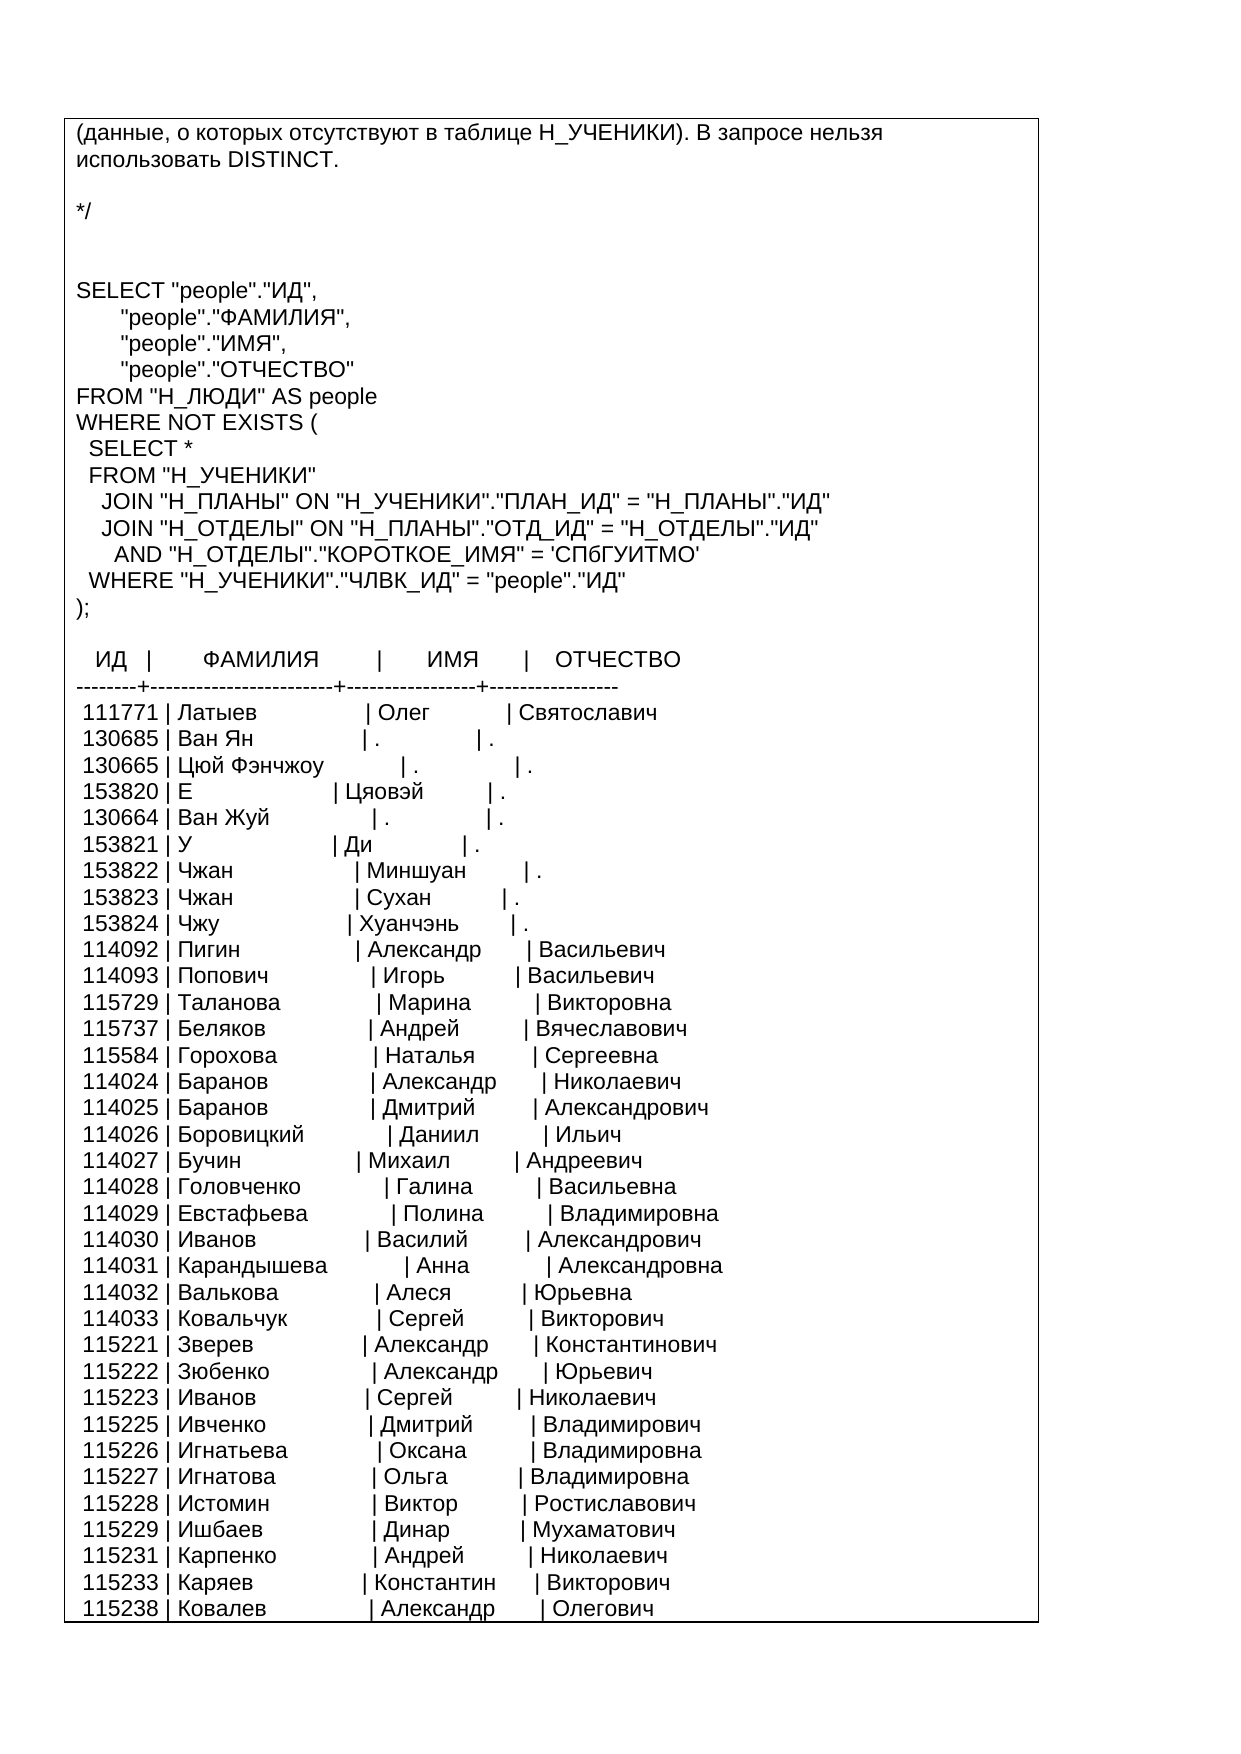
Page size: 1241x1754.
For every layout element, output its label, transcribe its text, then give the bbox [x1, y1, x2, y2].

table_header (данные, о которых отсутствуют в таблице Н_УЧЕНИКИ). В запросе нельзя использовать DISTINCT. */ SELECT "people"."ИД", "people"."ФАМИЛИЯ", "people"."ИМЯ", "people"."ОТЧЕСТВО" FROM "Н_ЛЮДИ" AS people WHERE NOT EXISTS ( SELECT * FROM "Н_УЧЕНИКИ" JOIN "Н_ПЛАНЫ" ON "Н_УЧЕНИКИ"."ПЛАН_ИД" = "Н_ПЛАНЫ"."ИД" JOIN "Н_ОТДЕЛЫ" ON "Н_ПЛАНЫ"."ОТД_ИД" = "Н_ОТДЕЛЫ"."ИД" AND "Н_ОТДЕЛЫ"."КОРОТКОЕ_ИМЯ" = 'СПбГУИТМО' WHERE "Н_УЧЕНИКИ"."ЧЛВК_ИД" = "people"."ИД" ); ИД | ФАМИЛИЯ | ИМЯ | ОТЧЕСТВО --------+------------------------+-----------------+----------------- 111771 | Латыев | Олег | Святославич 130685 | Ван Ян | . | . 130665 | Цюй Фэнчжоу | . | . 153820 | Е | Цяовэй | . 130664 | Ван Жуй | . | . 153821 | У | Ди | . 153822 | Чжан | Миншуан | . 153823 | Чжан | Сухан | . 153824 | Чжу | Хуанчэнь | . 114092 | Пигин | Александр | Васильевич 114093 | Попович | Игорь | Васильевич 115729 | Таланова | Марина | Викторовна 115737 | Беляков | Андрей | Вячеславович 115584 | Горохова | Наталья | Сергеевна 114024 | Баранов | Александр | Николаевич 114025 | Баранов | Дмитрий | Александрович 114026 | Боровицкий | Даниил | Ильич 114027 | Бучин | Михаил | Андреевич 114028 | Головченко | Галина | Васильевна 114029 | Евстафьева | Полина | Владимировна 114030 | Иванов | Василий | Александрович 114031 | Карандышева | Анна | Александровна 114032 | Валькова | Алеся | Юрьевна 114033 | Ковальчук | Сергей | Викторович 115221 | Зверев | Александр | Константинович 115222 | Зюбенко | Александр | Юрьевич 115223 | Иванов | Сергей | Николаевич 115225 | Ивченко | Дмитрий | Владимирович 115226 | Игнатьева | Оксана | Владимировна 115227 | Игнатова | Ольга | Владимировна 115228 | Истомин | Виктор | Ростиславович 115229 | Ишбаев | Динар | Мухаматович 115231 | Карпенко | Андрей | Николаевич 115233 | Каряев | Константин | Викторович 115238 | Ковалев | Александр | Олегович [65, 119, 1038, 1621]
